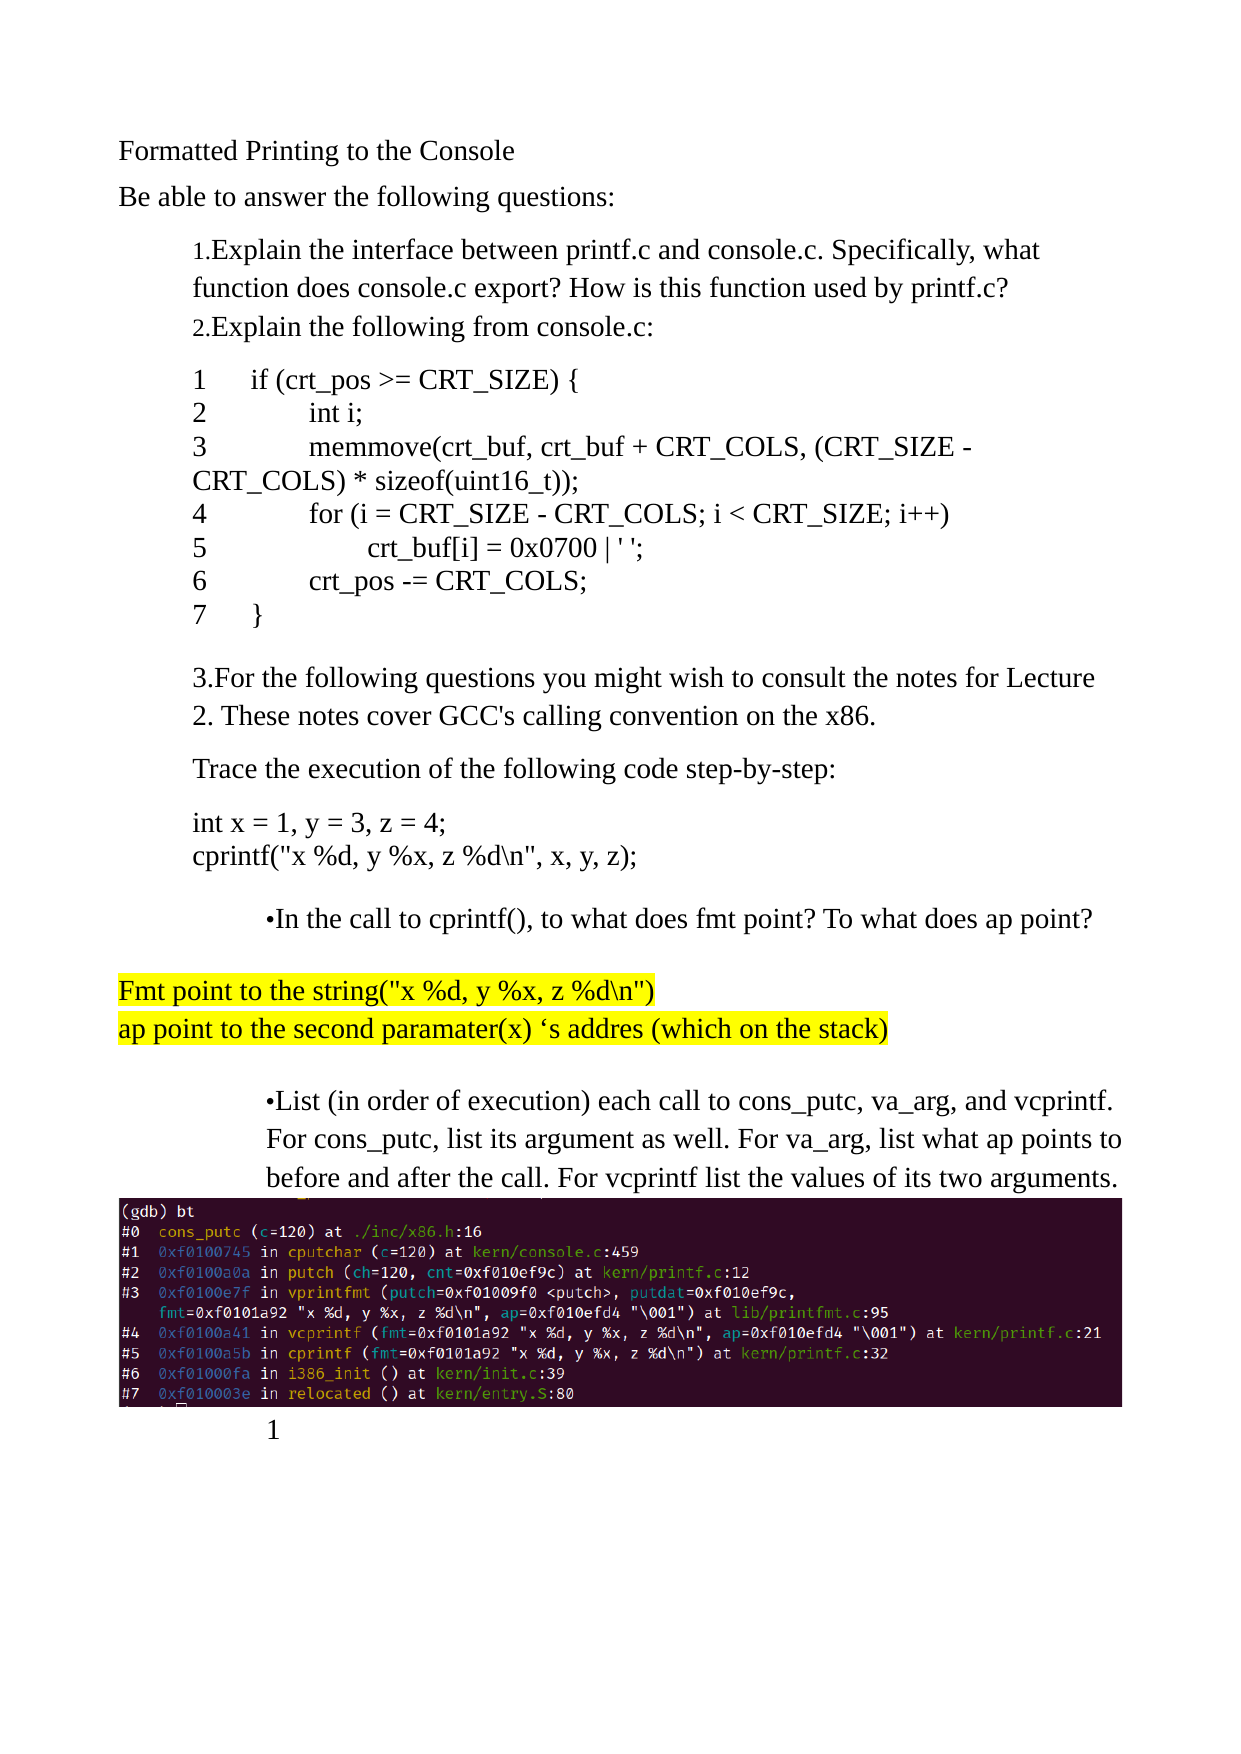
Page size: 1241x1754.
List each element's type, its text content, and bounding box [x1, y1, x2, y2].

list 6 crt_pos -= CRT_COLS; [118, 563, 1122, 597]
list In the call to cprintf(), to what does fmt point? To what does ap point? [118, 901, 1122, 935]
list Trace the execution of the following code step-by-step: [118, 752, 1122, 785]
list Explain the following from console.c: [118, 309, 1122, 342]
list 1 [118, 1407, 1122, 1445]
list cprintf("x %d, y %x, z %d\n", x, y, z); [118, 838, 1122, 872]
list 4 for (i = CRT_SIZE - CRT_COLS; i < CRT_SIZE; i++) [118, 496, 1122, 530]
text Fmt point to the string("x %d, y %x, z %d\n") [118, 973, 1122, 1006]
list 2 int i; [118, 396, 1122, 429]
text Be able to answer the following questions: [118, 179, 1122, 212]
text ap point to the second paramater(x) ‘s addres (which on the stack) [118, 1011, 1122, 1045]
list For the following questions you might wish to consult the notes for Lecture 2. These notes cover GCC's calling convention on the x86. [118, 660, 1122, 732]
list 1 if (crt_pos >= CRT_SIZE) { [118, 362, 1122, 396]
list int x = 1, y = 3, z = 4; [118, 805, 1122, 838]
list List (in order of execution) each call to cons_putc, va_arg, and vcprintf. For cons_putc, list its argument as well. For va_arg, list what ap points to before and after the call. For vcprintf list the values of its two arguments. [118, 1083, 1122, 1193]
list 3 memmove(crt_buf, crt_buf + CRT_COLS, (CRT_SIZE - CRT_COLS) * sizeof(uint16_t)); [118, 429, 1122, 496]
list 7 } [118, 597, 1122, 630]
list Explain the interface between printf.c and console.c. Specifically, what function does console.c export? How is this function used by printf.c? [118, 232, 1122, 304]
picture [118, 1198, 1123, 1407]
list 5 crt_buf[i] = 0x0700 | ' '; [118, 530, 1122, 563]
subtitle Formatted Printing to the Console [118, 133, 1122, 166]
